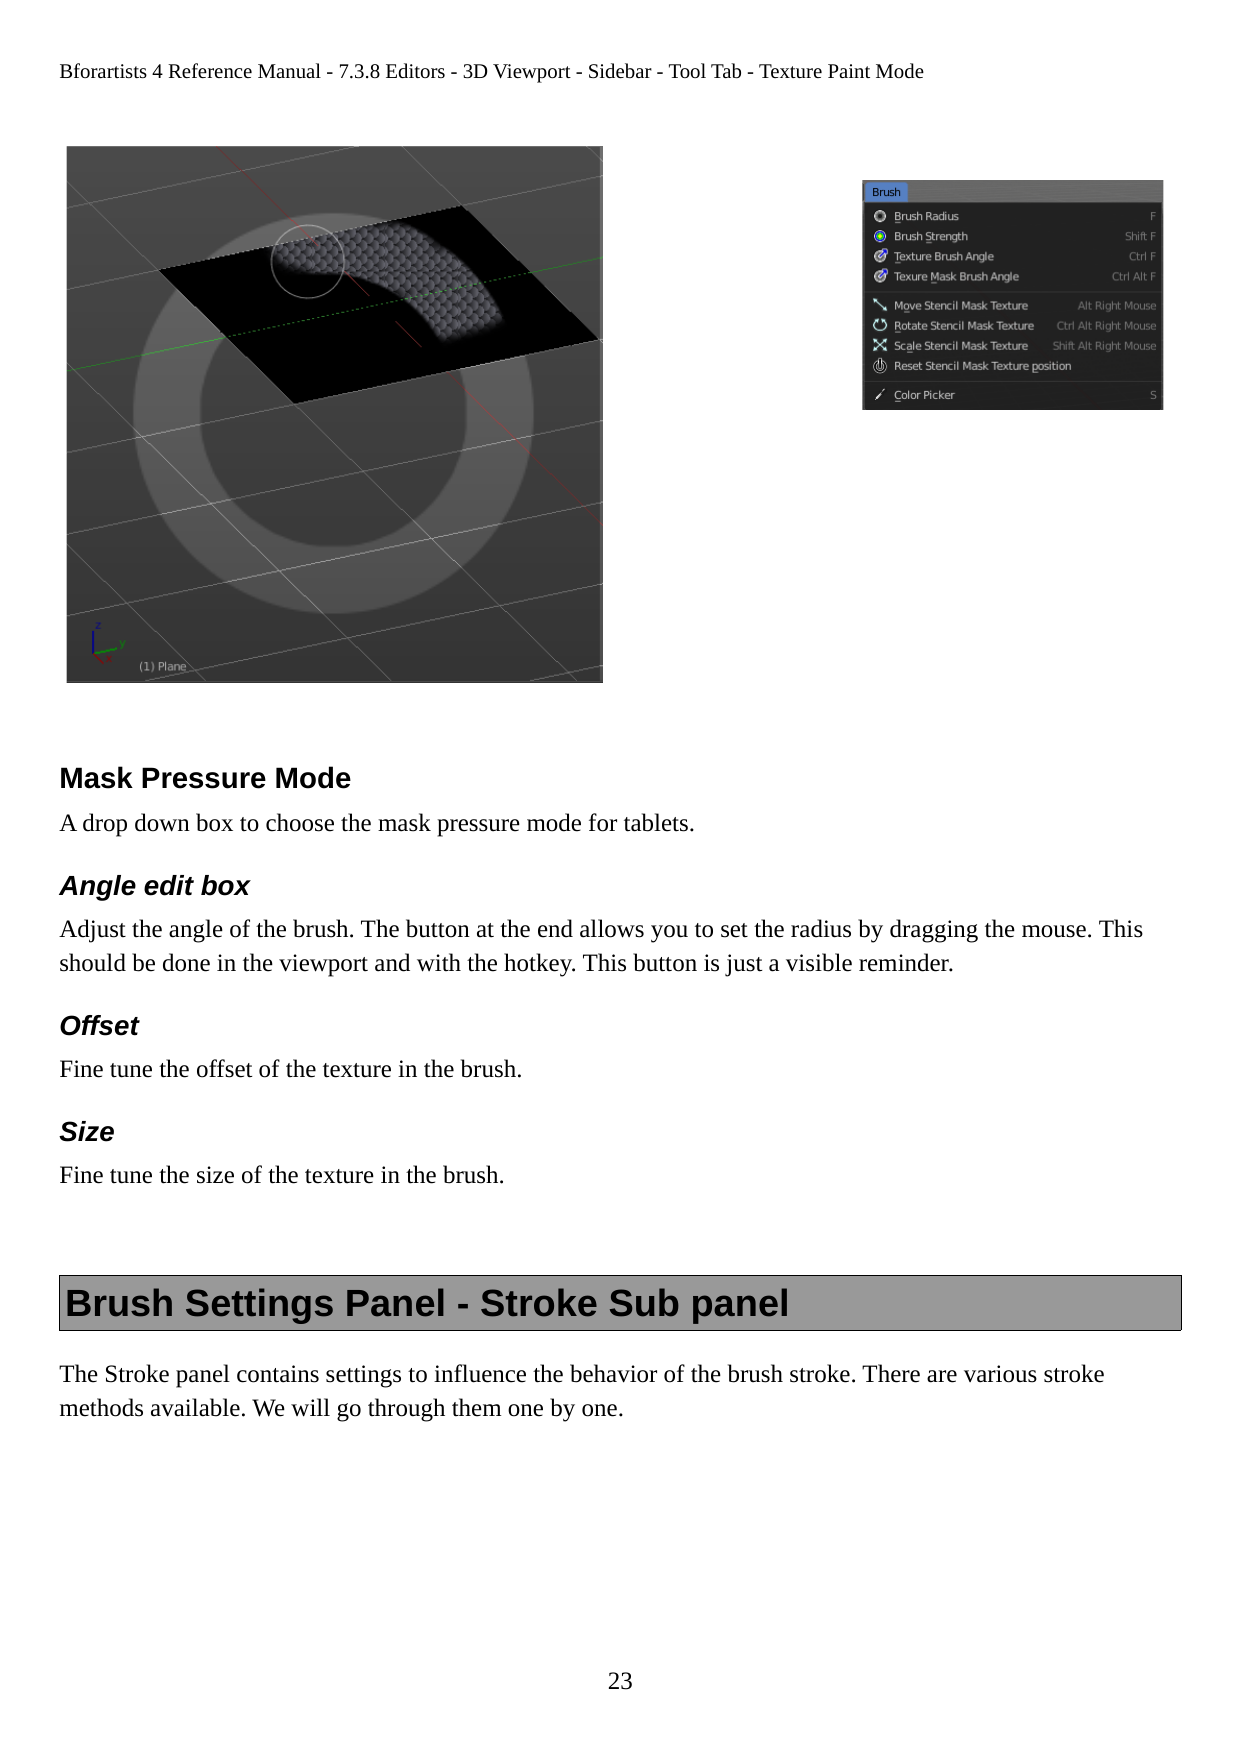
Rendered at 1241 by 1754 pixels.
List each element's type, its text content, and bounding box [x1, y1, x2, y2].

text Adjust the angle of the brush. The button at the end allows you to set the radius by dragging the mouse. This should be done in the viewport and with the hotkey. This button is just a visible reminder. [59, 914, 1181, 977]
text A drop down box to choose the mask pressure mode for tablets. [59, 808, 1181, 836]
picture [66, 146, 603, 683]
text Fine tune the offset of the texture in the brush. [59, 1054, 1181, 1083]
picture [862, 180, 1164, 410]
table_header Brush Settings Panel - Stroke Sub panel [60, 1276, 1181, 1330]
text Fine tune the size of the texture in the brush. [59, 1160, 1181, 1189]
subtitle Angle edit box [59, 869, 1181, 901]
text The Stroke panel contains settings to influence the behavior of the brush stroke. There are various stroke methods available. We will go through them one by one. [59, 1359, 1181, 1422]
subtitle Offset [59, 1010, 1181, 1042]
subtitle Mask Pressure Mode [59, 761, 1181, 795]
subtitle Size [59, 1116, 1181, 1147]
